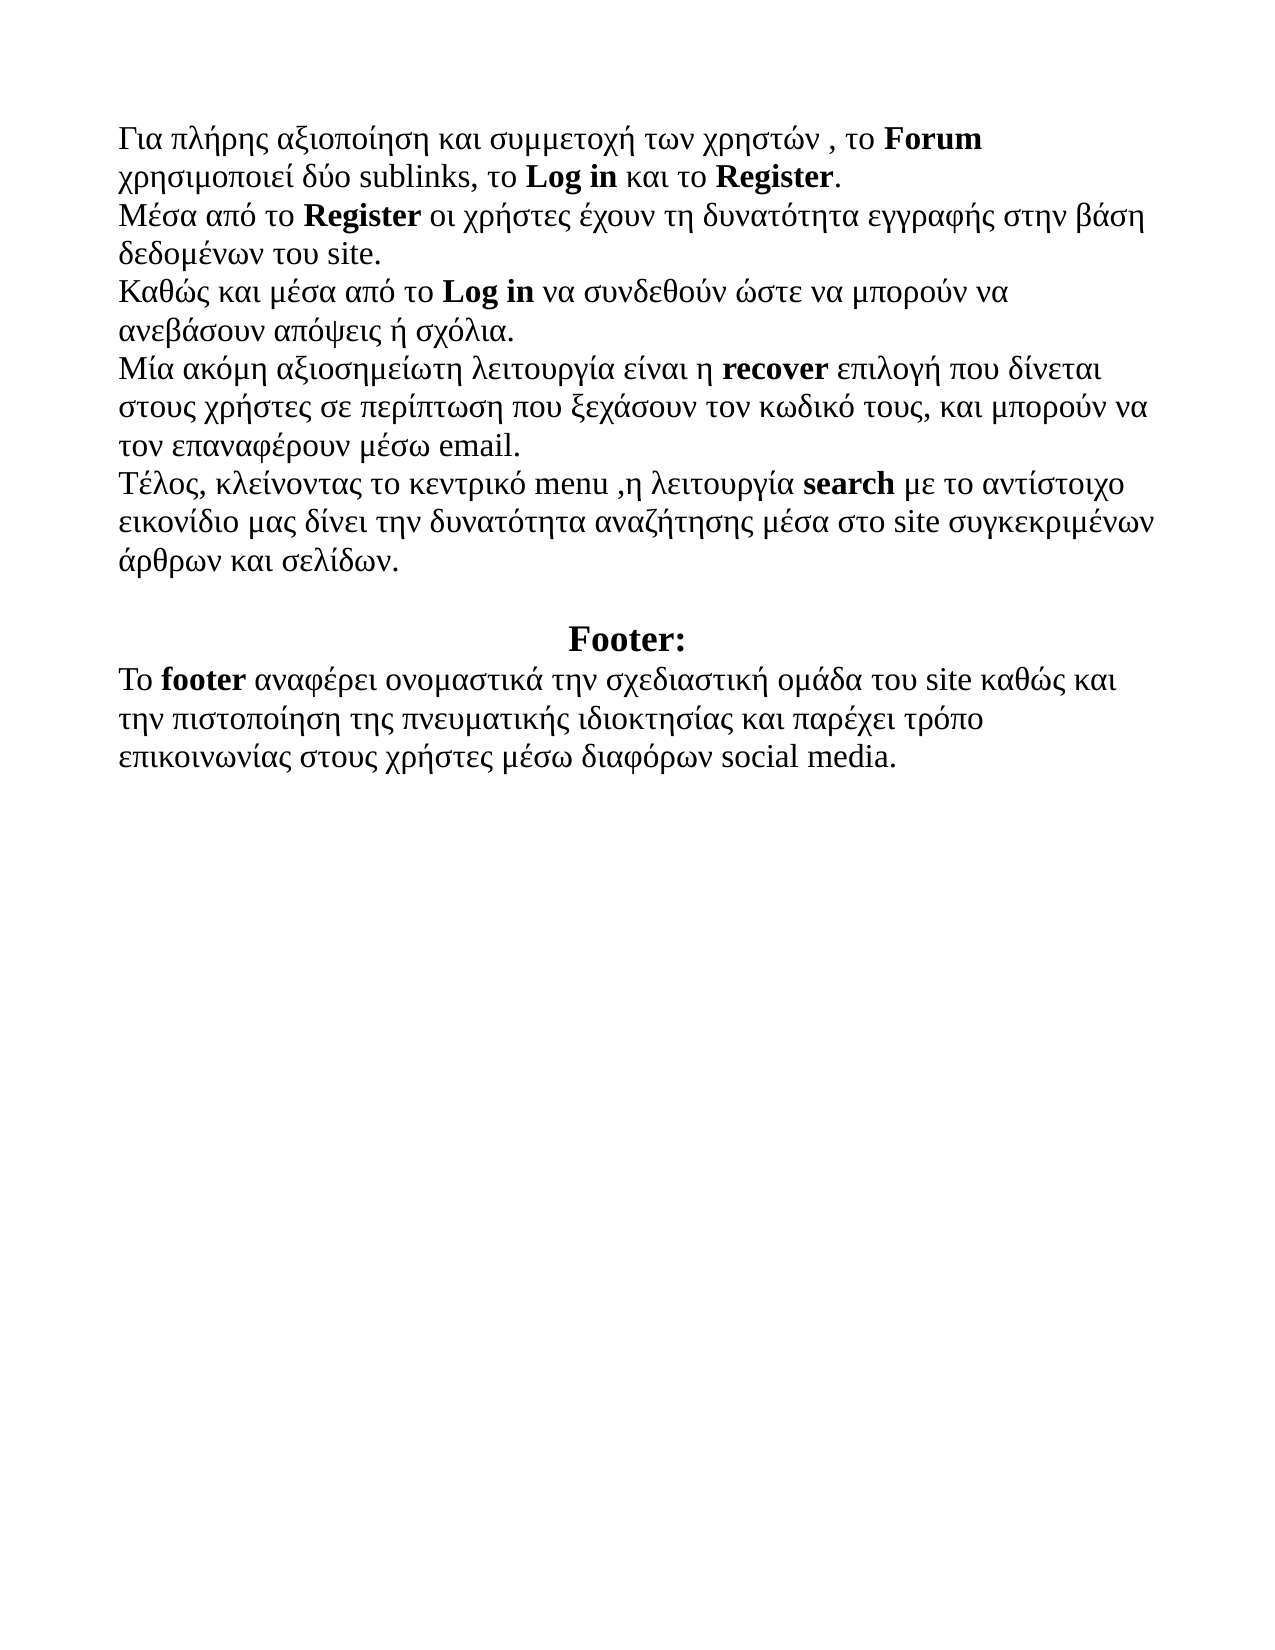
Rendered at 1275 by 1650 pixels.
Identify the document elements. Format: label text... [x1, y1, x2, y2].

text Μέσα από το Register οι χρήστες έχουν τη δυνατότητα εγγραφής στην βάση δεδομένων του site. [118, 195, 1157, 271]
text Για πλήρης αξιοποίηση και συμμετοχή των χρηστών , το Forum χρησιμοποιεί δύο sublinks, το Log in και το Register. [118, 118, 1157, 195]
text Μία ακόμη αξιοσημείωτη λειτουργία είναι η recover επιλογή που δίνεται στους χρήστες σε περίπτωση που ξεχάσουν τον κωδικό τους, και μπορούν να τον επαναφέρουν μέσω email. [118, 348, 1157, 463]
text Το footer αναφέρει ονομαστικά την σχεδιαστική ομάδα του site καθώς και την πιστοποίηση της πνευματικής ιδιοκτησίας και παρέχει τρόπο επικοινωνίας στους χρήστες μέσω διαφόρων social media. [118, 659, 1157, 774]
text Tέλος, κλείνοντας το κεντρικό menu ,η λειτουργία search με το αντίστοιχο εικονίδιο μας δίνει την δυνατότητα αναζήτησης μέσα στο site συγκεκριμένων άρθρων και σελίδων. [118, 463, 1157, 578]
text Καθώς και μέσα από το Log in να συνδεθούν ώστε να μπορούν να ανεβάσουν απόψεις ή σχόλια. [118, 271, 1157, 348]
text Footer: [118, 616, 1157, 659]
